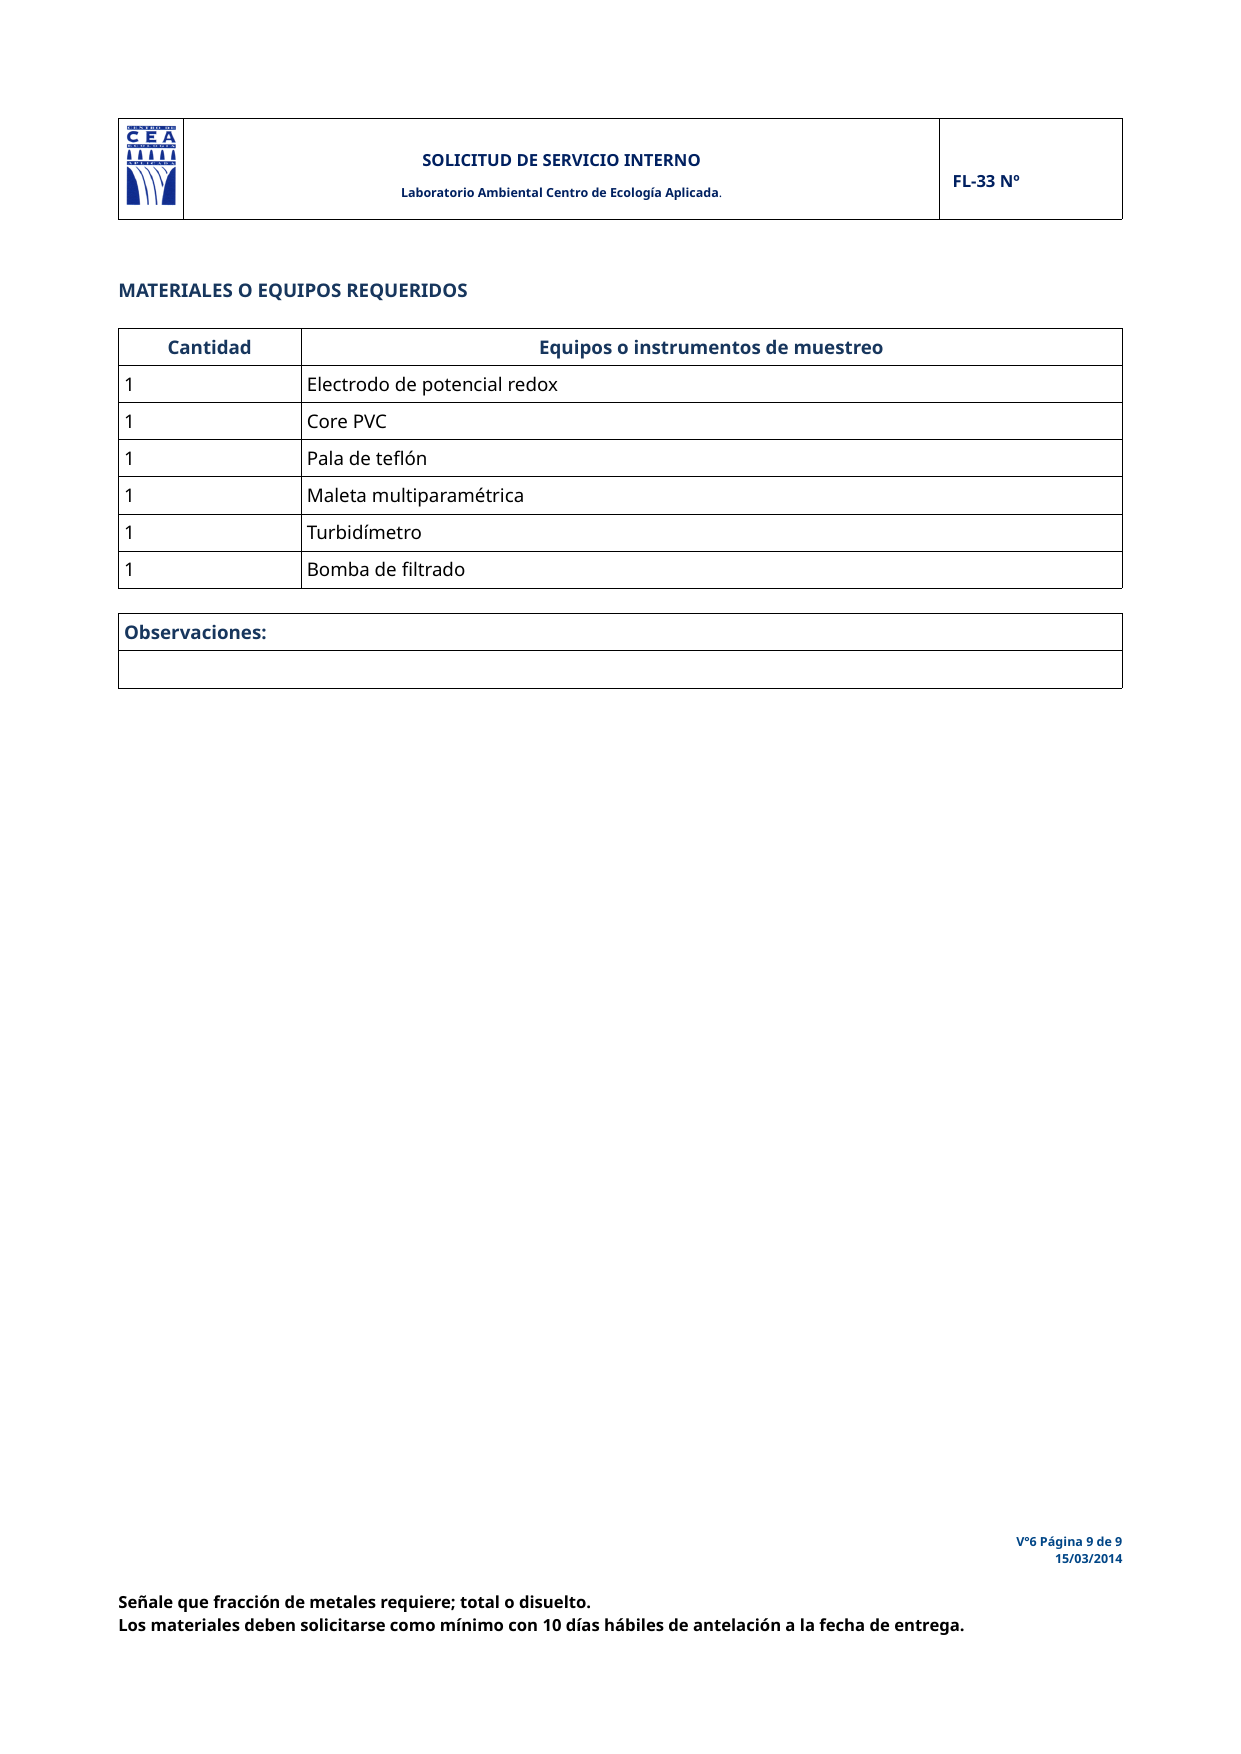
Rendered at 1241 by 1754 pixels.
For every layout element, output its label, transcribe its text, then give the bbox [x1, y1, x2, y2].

table_cell Pala de teflón [302, 440, 1122, 476]
table_cell Maleta multiparamétrica [302, 477, 1122, 513]
table_cell 1 [119, 403, 301, 439]
table_header Observaciones: [119, 614, 1122, 650]
table_header Cantidad [119, 329, 301, 365]
table_cell Electrodo de potencial redox [302, 366, 1122, 402]
table_cell 1 [119, 515, 301, 551]
table_cell Core PVC [302, 403, 1122, 439]
table_cell 1 [119, 440, 301, 476]
table_cell Turbidímetro [302, 515, 1122, 551]
table_cell [119, 651, 1122, 687]
table_cell 1 [119, 552, 301, 588]
table_cell 1 [119, 477, 301, 513]
table_cell 1 [119, 366, 301, 402]
picture [124, 123, 179, 207]
table_header Equipos o instrumentos de muestreo [302, 329, 1122, 365]
table_cell Bomba de filtrado [302, 552, 1122, 588]
text MATERIALES O EQUIPOS REQUERIDOS [118, 277, 1122, 303]
